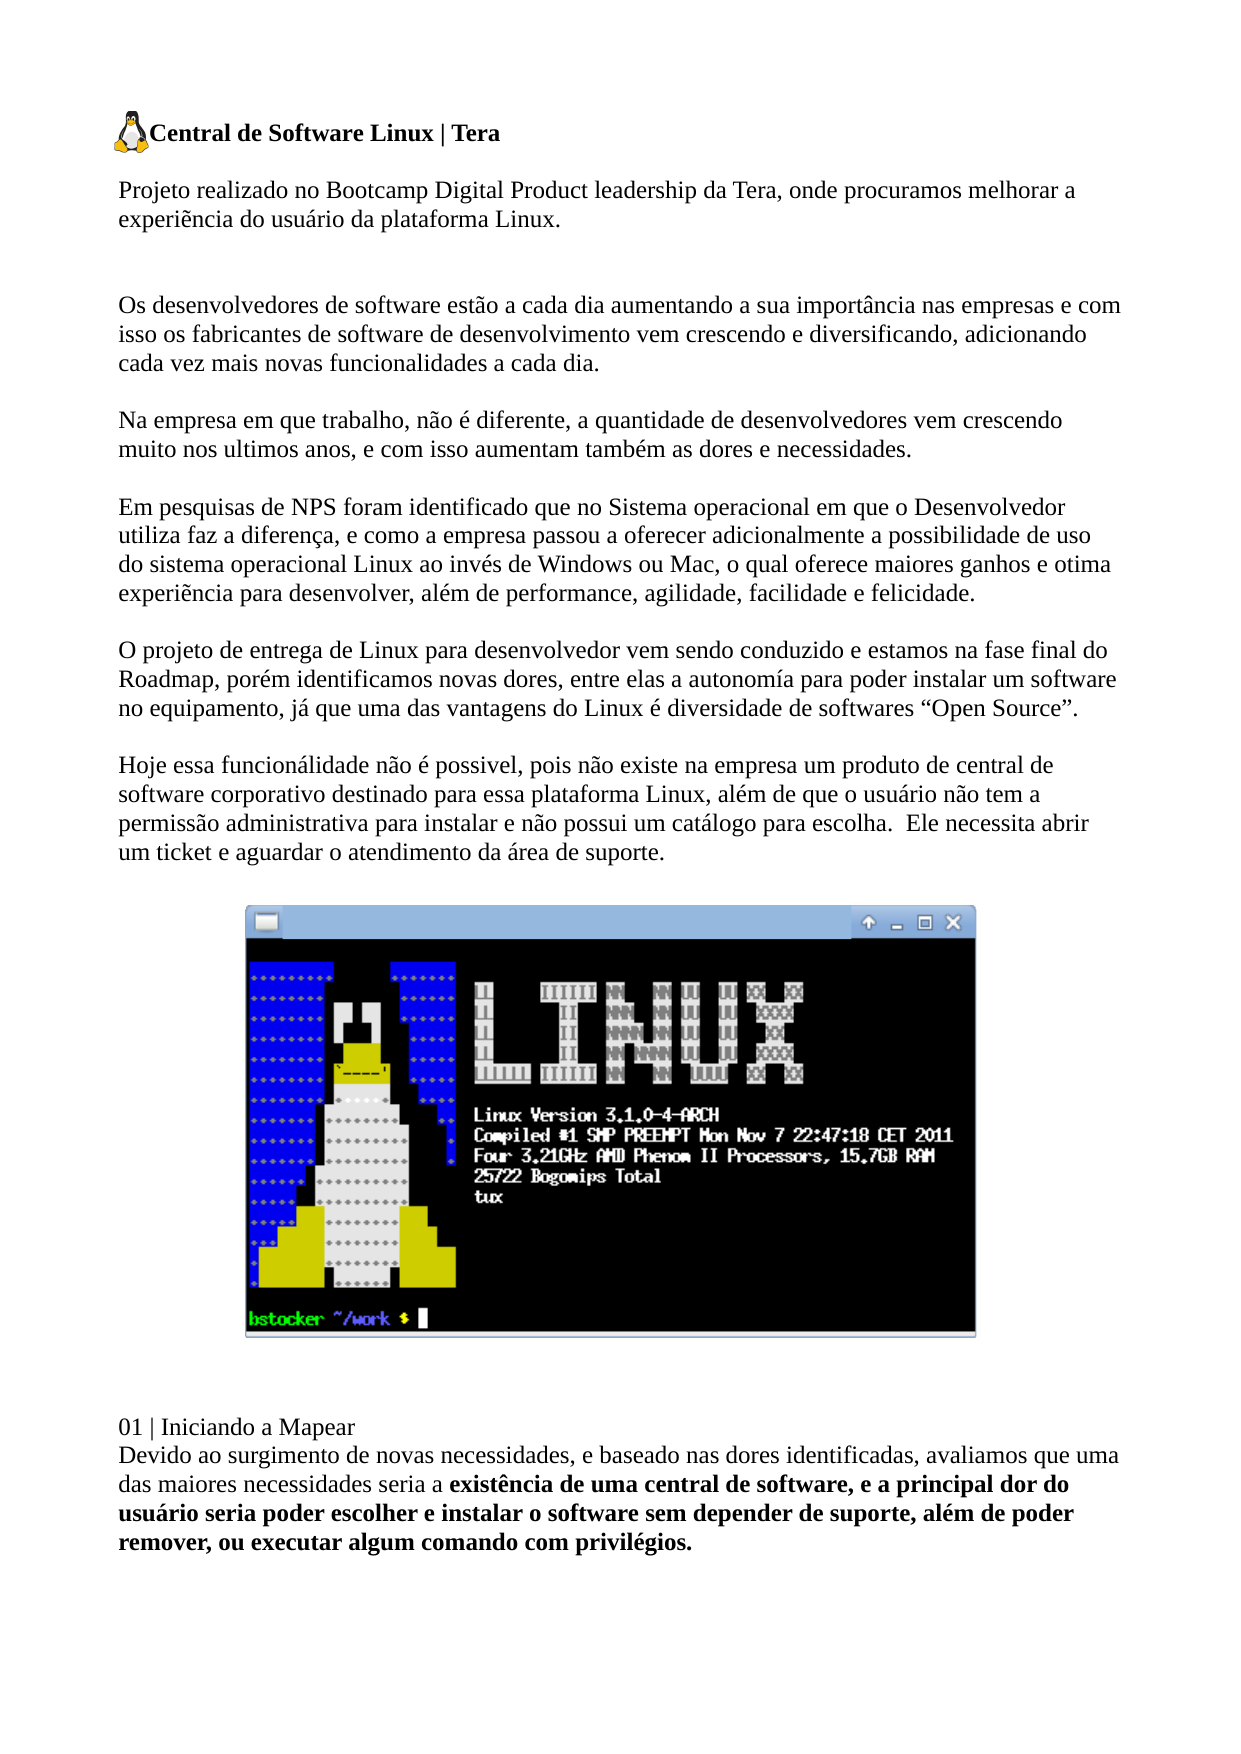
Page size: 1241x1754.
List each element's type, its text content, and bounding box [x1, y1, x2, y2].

text Em pesquisas de NPS foram identificado que no Sistema operacional em que o Desenvolvedor utiliza faz a diferença, e como a empresa passou a oferecer adicionalmente a possibilidade de uso do sistema operacional Linux ao invés de Windows ou Mac, o qual oferece maiores ganhos e otima experiẽncia para desenvolver, além de performance, agilidade, facilidade e felicidade. [118, 492, 1122, 607]
text Central de Software Linux | Tera [149, 118, 1122, 147]
text O projeto de entrega de Linux para desenvolvedor vem sendo conduzido e estamos na fase final do Roadmap, porém identificamos novas dores, entre elas a autonomía para poder instalar um software no equipamento, já que uma das vantagens do Linux é diversidade de softwares “Open Source”. [118, 636, 1122, 722]
picture [114, 111, 149, 153]
text 01 | Iniciando a Mapear [118, 1412, 1122, 1441]
text Devido ao surgimento de novas necessidades, e baseado nas dores identificadas, avaliamos que uma das maiores necessidades seria a existência de uma central de software, e a principal dor do usuário seria poder escolher e instalar o software sem depender de suporte, além de poder remover, ou executar algum comando com privilégios. [118, 1441, 1122, 1556]
text Na empresa em que trabalho, não é diferente, a quantidade de desenvolvedores vem crescendo muito nos ultimos anos, e com isso aumentam também as dores e necessidades. [118, 406, 1122, 463]
text Hoje essa funcionálidade não é possivel, pois não existe na empresa um produto de central de software corporativo destinado para essa plataforma Linux, além de que o usuário não tem a permissão administrativa para instalar e não possui um catálogo para escolha. Ele necessita abrir um ticket e aguardar o atendimento da área de suporte. [118, 751, 1122, 866]
picture [245, 905, 977, 1338]
text Projeto realizado no Bootcamp Digital Product leadership da Tera, onde procuramos melhorar a experiẽncia do usuário da plataforma Linux. [118, 176, 1122, 233]
text Os desenvolvedores de software estão a cada dia aumentando a sua importância nas empresas e com isso os fabricantes de software de desenvolvimento vem crescendo e diversificando, adicionando cada vez mais novas funcionalidades a cada dia. [118, 291, 1122, 377]
